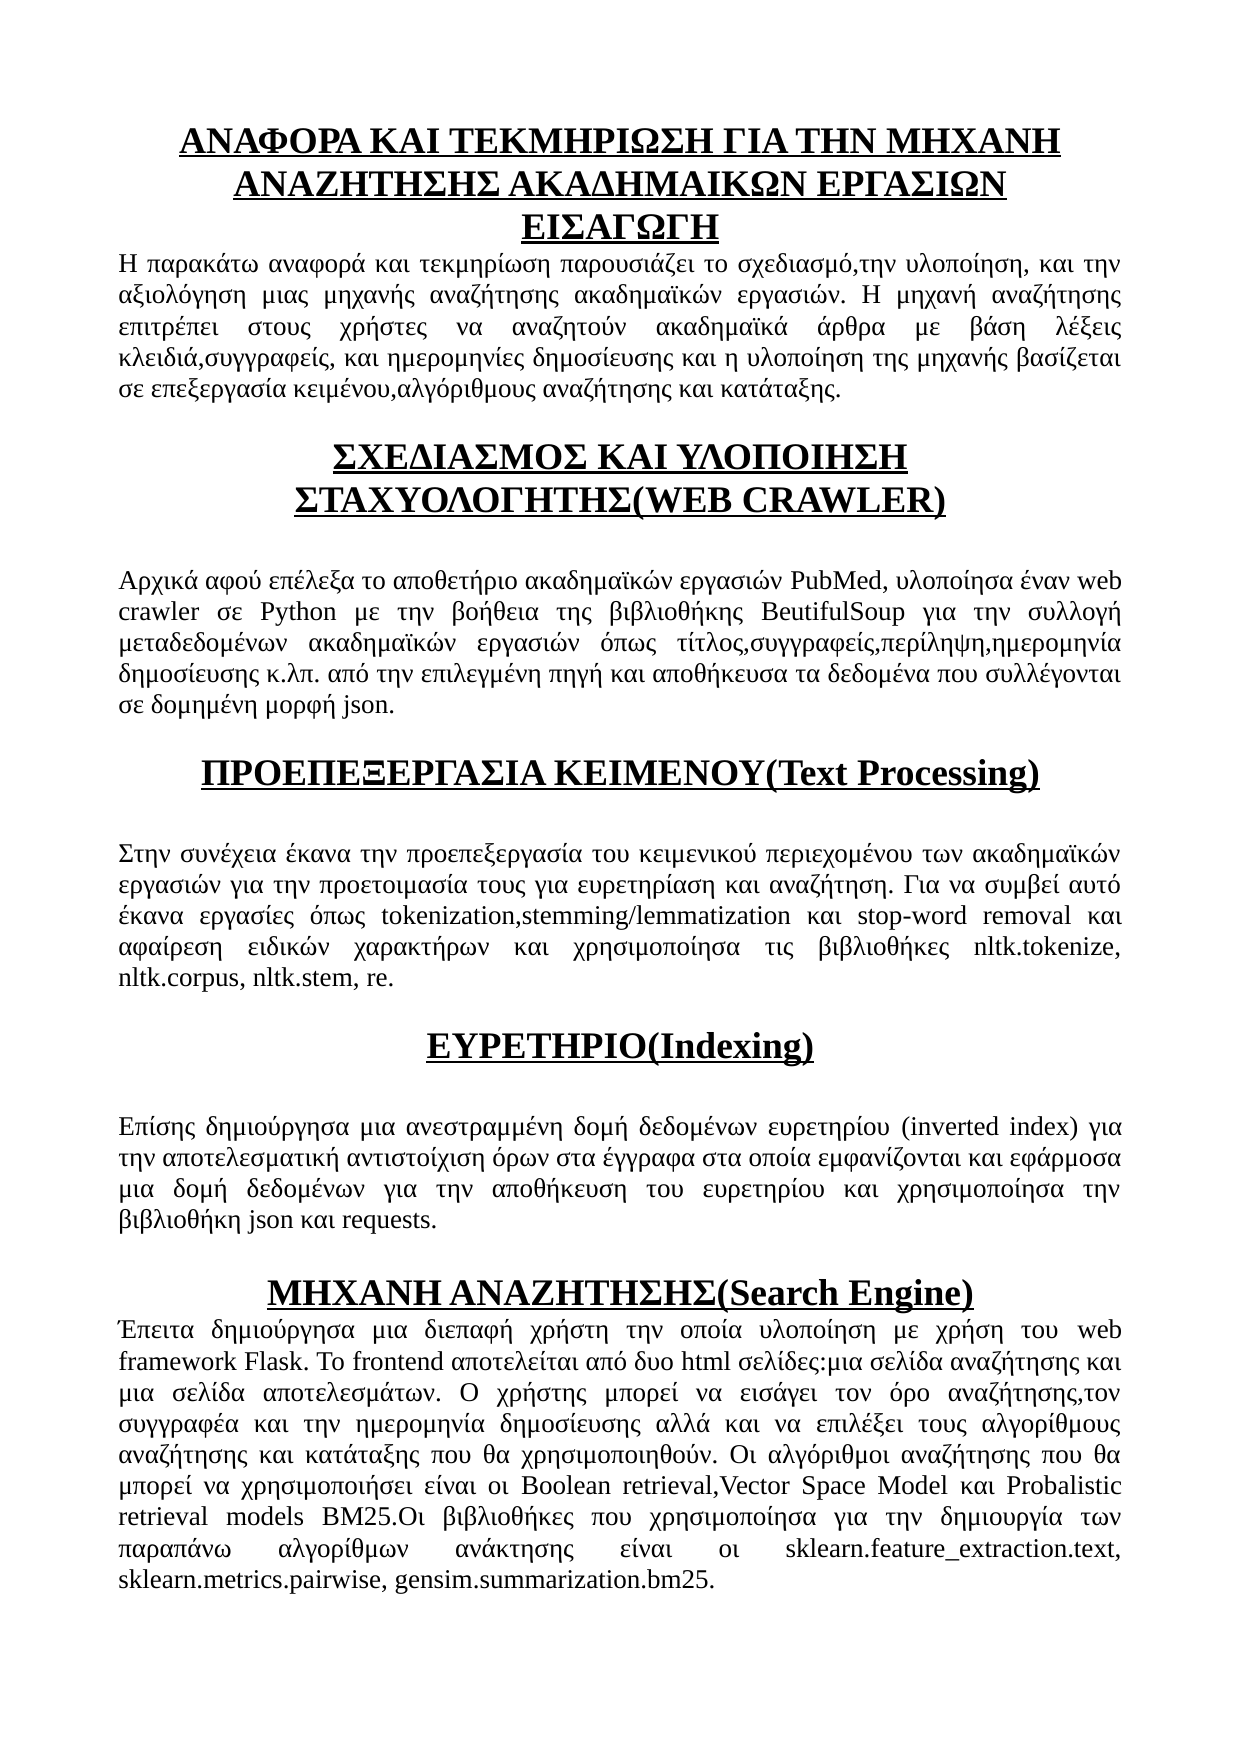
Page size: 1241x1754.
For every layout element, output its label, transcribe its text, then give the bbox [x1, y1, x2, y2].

text Στην συνέχεια έκανα την προεπεξεργασία του κειμενικού περιεχομένου των ακαδημαϊκών εργασιών για την προετοιμασία τους για ευρετηρίαση και αναζήτηση. Για να συμβεί αυτό έκανα εργασίες όπως tokenization,stemming/lemmatization και stop-word removal και αφαίρεση ειδικών χαρακτήρων και χρησιμοποίησα τις βιβλιοθήκες nltk.tokenize, nltk.corpus, nltk.stem, re. [118, 837, 1122, 993]
text ΜΗΧΑΝΗ ΑΝΑΖΗΤΗΣΗΣ(Search Engine) [118, 1271, 1122, 1314]
text Επίσης δημιούργησα μια ανεστραμμένη δομή δεδομένων ευρετηρίου (inverted index) για την αποτελεσματική αντιστοίχιση όρων στα έγγραφα στα οποία εμφανίζονται και εφάρμοσα μια δομή δεδομένων για την αποθήκευση του ευρετηρίου και χρησιμοποίησα την βιβλιοθήκη json και requests. [118, 1110, 1122, 1234]
text Έπειτα δημιούργησα μια διεπαφή χρήστη την οποία υλοποίηση με χρήση του web framework Flask. Το frontend αποτελείται από δυο html σελίδες:μια σελίδα αναζήτησης και μια σελίδα αποτελεσμάτων. Ο χρήστης μπορεί να εισάγει τον όρο αναζήτησης,τον συγγραφέα και την ημερομηνία δημοσίευσης αλλά και να επιλέξει τους αλγορίθμους αναζήτησης και κατάταξης που θα χρησιμοποιηθούν. Οι αλγόριθμοι αναζήτησης που θα μπορεί να χρησιμοποιήσει είναι οι Boolean retrieval,Vector Space Model και Probalistic retrieval models BM25.Οι βιβλιοθήκες που χρησιμοποίησα για την δημιουργία των παραπάνω αλγορίθμων ανάκτησης είναι οι sklearn.feature_extraction.text, sklearn.metrics.pairwise, gensim.summarization.bm25. [118, 1314, 1122, 1594]
text Η παρακάτω αναφορά και τεκμηρίωση παρουσιάζει το σχεδιασμό,την υλοποίηση, και την αξιολόγηση μιας μηχανής αναζήτησης ακαδημαϊκών εργασιών. Η μηχανή αναζήτησης επιτρέπει στους χρήστες να αναζητούν ακαδημαϊκά άρθρα με βάση λέξεις κλειδιά,συγγραφείς, και ημερομηνίες δημοσίευσης και η υλοποίηση της μηχανής βασίζεται σε επεξεργασία κειμένου,αλγόριθμους αναζήτησης και κατάταξης. [118, 247, 1122, 403]
text ΕΙΣΑΓΩΓΗ [118, 204, 1122, 247]
text ΠΡΟΕΠΕΞΕΡΓΑΣΙΑ ΚΕΙΜΕΝΟΥ(Text Processing) [118, 751, 1122, 794]
text ΣΤΑΧΥΟΛΟΓΗΤΗΣ(WEB CRAWLER) [118, 477, 1122, 521]
text Αρχικά αφού επέλεξα το αποθετήριο ακαδημαϊκών εργασιών PubMed, υλοποίησα έναν web crawler σε Python με την βοήθεια της βιβλιοθήκης BeutifulSoup για την συλλογή μεταδεδομένων ακαδημαϊκών εργασιών όπως τίτλος,συγγραφείς,περίληψη,ημερομηνία δημοσίευσης κ.λπ. από την επιλεγμένη πηγή και αποθήκευσα τα δεδομένα που συλλέγονται σε δομημένη μορφή json. [118, 564, 1122, 719]
text ΑΝΑΦΟΡΑ ΚΑΙ ΤΕΚΜΗΡΙΩΣΗ ΓΙΑ ΤΗΝ ΜΗΧΑΝΗ ΑΝΑΖΗΤΗΣΗΣ ΑΚΑΔΗΜΑΙΚΩΝ ΕΡΓΑΣΙΩΝ [118, 118, 1122, 204]
text ΣΧΕΔΙΑΣΜΟΣ ΚΑΙ ΥΛΟΠΟΙΗΣΗ [118, 434, 1122, 477]
text ΕΥΡΕΤΗΡΙΟ(Indexing) [118, 1024, 1122, 1067]
